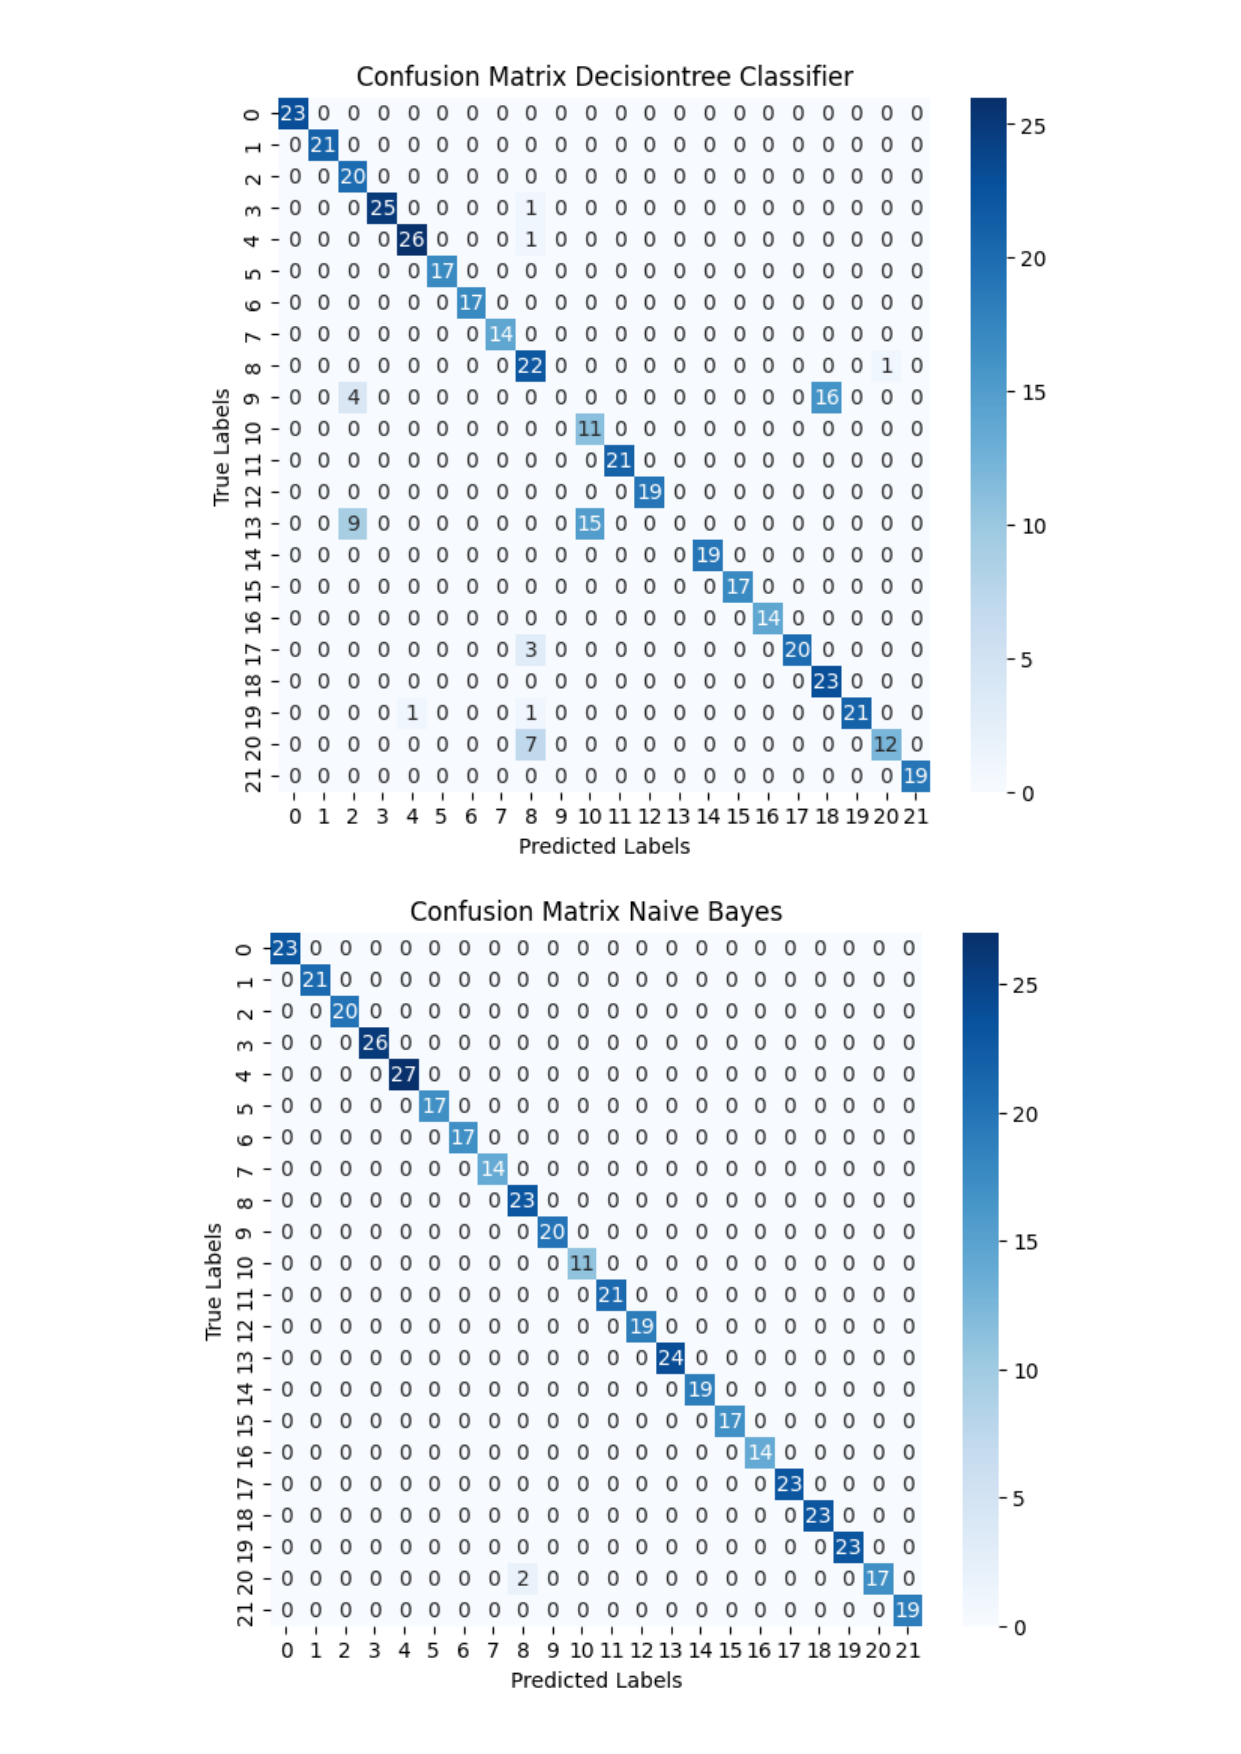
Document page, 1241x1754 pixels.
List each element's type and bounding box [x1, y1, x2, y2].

picture [199, 51, 1061, 872]
picture [191, 885, 1053, 1706]
